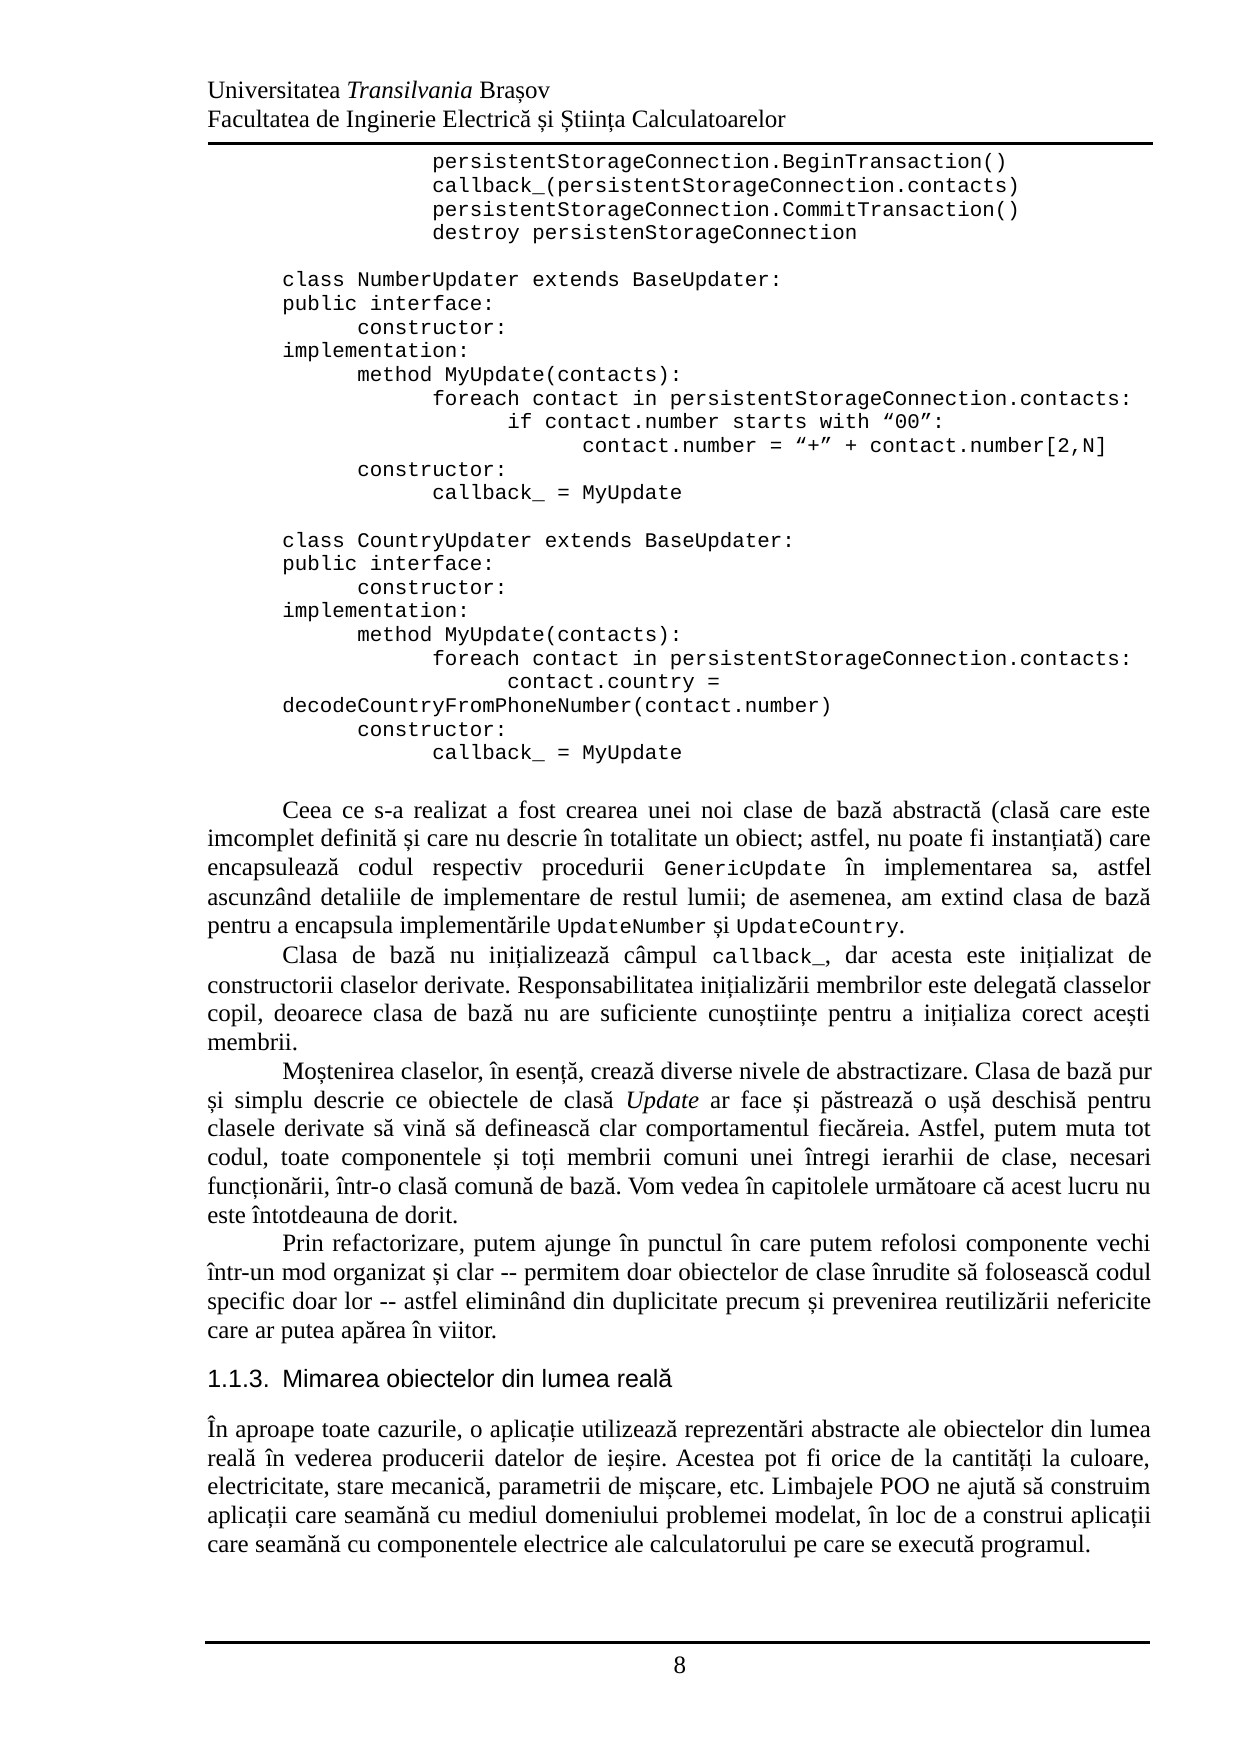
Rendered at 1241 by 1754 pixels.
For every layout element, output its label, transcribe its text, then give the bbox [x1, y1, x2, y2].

text callback_(persistentStorageConnection.contacts) [282, 175, 1152, 198]
subtitle Mimarea obiectelor din lumea reală [207, 1364, 1152, 1393]
text method MyUpdate(contacts): [282, 624, 1152, 648]
text Clasa de bază nu inițializează câmpul callback_, dar acesta este inițializat de constructorii claselor derivate. Responsabilitatea inițializării membrilor este delegată classelor copil, deoarece clasa de bază nu are suficiente cunoștiințe pentru a inițializa corect acești membrii. [207, 940, 1152, 1056]
text class NumberUpdater extends BaseUpdater: [282, 269, 1152, 293]
text constructor: [282, 577, 1152, 601]
text contact.country = decodeCountryFromPhoneNumber(contact.number) [282, 671, 1152, 719]
text foreach contact in persistentStorageConnection.contacts: [282, 648, 1152, 671]
text method MyUpdate(contacts): [282, 364, 1152, 388]
text contact.number = “+” + contact.number[2,N] [282, 435, 1152, 459]
text if contact.number starts with “00”: [282, 411, 1152, 435]
text implementation: [282, 340, 1152, 364]
text destroy persistenStorageConnection [282, 222, 1152, 246]
text constructor: [282, 317, 1152, 340]
text callback_ = MyUpdate [282, 742, 1152, 766]
text persistentStorageConnection.BeginTransaction() [282, 151, 1152, 175]
text public interface: [282, 293, 1152, 317]
text class CountryUpdater extends BaseUpdater: [282, 529, 1152, 553]
text Moștenirea claselor, în esență, crează diverse nivele de abstractizare. Clasa de bază pur și simplu descrie ce obiectele de clasă Update ar face și păstrează o ușă deschisă pentru clasele derivate să vină să definească clar comportamentul fiecăreia. Astfel, putem muta tot codul, toate componentele și toți membrii comuni unei întregi ierarhii de clase, necesari funcționării, într-o clasă comună de bază. Vom vedea în capitolele următoare că acest lucru nu este întotdeauna de dorit. [207, 1056, 1152, 1228]
text constructor: [282, 719, 1152, 742]
text În aproape toate cazurile, o aplicație utilizează reprezentări abstracte ale obiectelor din lumea reală în vederea producerii datelor de ieșire. Acestea pot fi orice de la cantități la culoare, electricitate, stare mecanică, parametrii de mișcare, etc. Limbajele POO ne ajută să construim aplicații care seamănă cu mediul domeniului problemei modelat, în loc de a construi aplicații care seamănă cu componentele electrice ale calculatorului pe care se execută programul. [207, 1414, 1152, 1558]
text foreach contact in persistentStorageConnection.contacts: [282, 388, 1152, 411]
text Prin refactorizare, putem ajunge în punctul în care putem refolosi componente vechi într-un mod organizat și clar -- permitem doar obiectelor de clase înrudite să folosească codul specific doar lor -- astfel eliminând din duplicitate precum și prevenirea reutilizării nefericite care ar putea apărea în viitor. [207, 1228, 1152, 1343]
text implementation: [282, 601, 1152, 624]
text public interface: [282, 553, 1152, 577]
text Ceea ce s-a realizat a fost crearea unei noi clase de bază abstractă (clasă care este imcomplet definită și care nu descrie în totalitate un obiect; astfel, nu poate fi instanțiată) care encapsulează codul respectiv procedurii GenericUpdate în implementarea sa, astfel ascunzând detaliile de implementare de restul lumii; de asemenea, am extind clasa de bază pentru a encapsula implementările UpdateNumber și UpdateCountry. [207, 795, 1152, 940]
text persistentStorageConnection.CommitTransaction() [282, 198, 1152, 222]
text callback_ = MyUpdate [282, 482, 1152, 506]
text constructor: [282, 459, 1152, 482]
